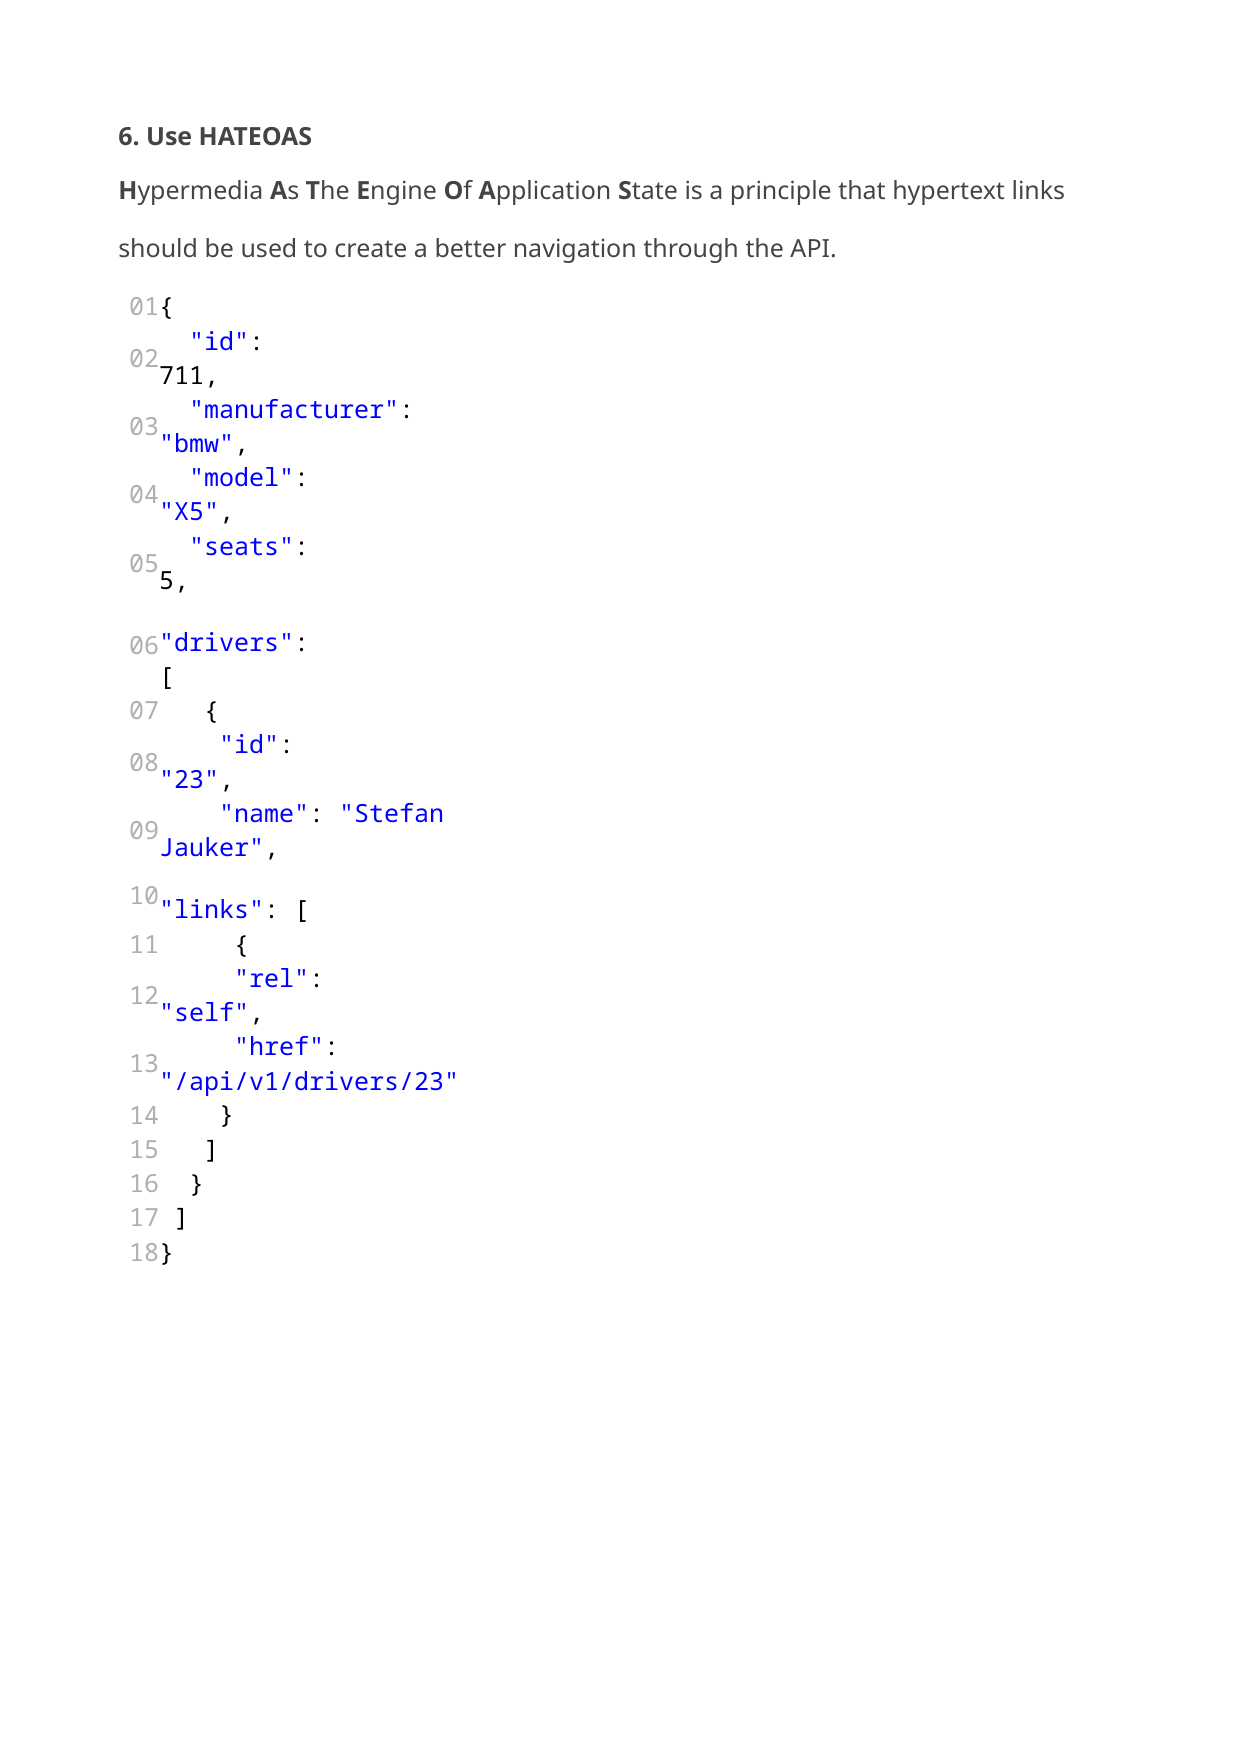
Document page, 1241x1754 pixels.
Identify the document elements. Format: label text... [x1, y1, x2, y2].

table_header "id": "23", [159, 727, 339, 796]
table_header 07 [118, 693, 159, 727]
table_header "id": 711, [159, 323, 306, 391]
table_header 02 [118, 323, 159, 391]
table_header 05 [118, 528, 159, 596]
table_header } [159, 1234, 187, 1268]
table_header "name": "Stefan Jauker", [159, 796, 492, 864]
table_header ] [159, 1200, 199, 1234]
table_header 10 [118, 864, 159, 926]
table_header } [159, 1166, 218, 1200]
table_header 03 [118, 391, 159, 460]
table_header "links": [ [159, 864, 324, 926]
table_header { [159, 289, 187, 323]
table_header 13 [118, 1029, 159, 1097]
table_header "href": "/api/v1/drivers/23" [159, 1029, 562, 1097]
table_header 17 [118, 1200, 159, 1234]
table_header "manufacturer": "bmw", [159, 391, 450, 460]
subtitle 6. Use HATEOAS [118, 118, 1122, 152]
table_header "seats": 5, [159, 528, 313, 596]
table_header 09 [118, 796, 159, 864]
table_header 15 [118, 1131, 159, 1166]
table_header 04 [118, 460, 159, 528]
table_header ] [159, 1131, 231, 1166]
table_header } [159, 1097, 249, 1131]
text Hypermedia As The Engine Of Application State is a principle that hypertext links should be used to create a better navigation through the API. [118, 173, 1122, 265]
table_header 12 [118, 961, 159, 1029]
table_header 08 [118, 727, 159, 796]
table_header "model": "X5", [159, 460, 351, 528]
table_header 14 [118, 1097, 159, 1131]
table_header 06 [118, 596, 159, 693]
table_header 18 [118, 1234, 159, 1268]
table_header 01 [118, 289, 159, 323]
table_header 11 [118, 926, 159, 961]
table_header "rel": "self", [159, 961, 370, 1029]
table_header { [159, 926, 265, 961]
table_header 16 [118, 1166, 159, 1200]
table_header { [159, 693, 234, 727]
table_header "drivers": [ [159, 596, 315, 693]
